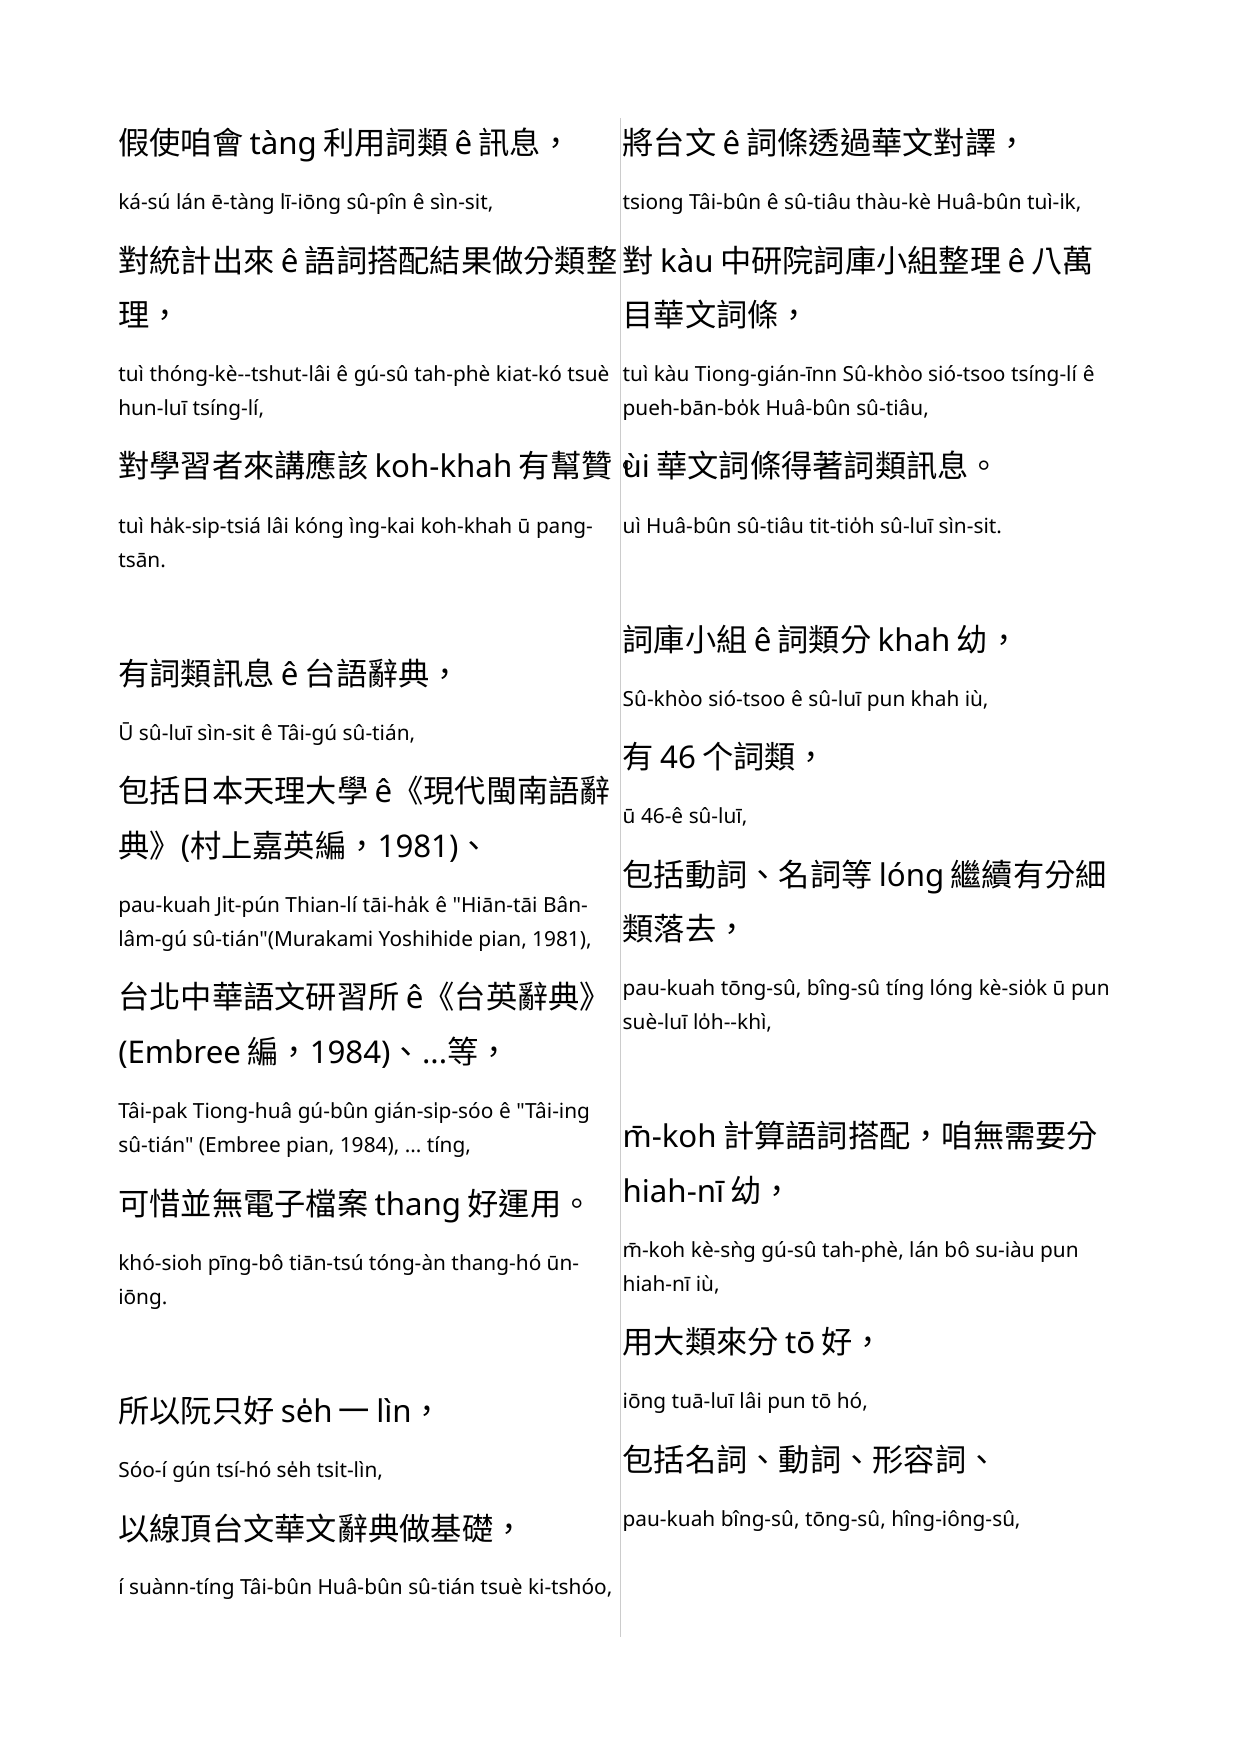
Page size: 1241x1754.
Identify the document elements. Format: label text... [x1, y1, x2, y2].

text tuì ha̍k-si̍p-tsiá lâi kóng ìng-kai koh-khah ū pang-tsān. [118, 511, 618, 573]
text 包括名詞、動詞、形容詞、 [622, 1435, 1122, 1481]
text í suànn-tíng Tâi-bûn Huâ-bûn sû-tián tsuè ki-tshóo, [118, 1572, 618, 1601]
text 包括動詞、名詞等lóng繼續有分細類落去， [622, 850, 1122, 950]
text 有46个詞類， [622, 732, 1122, 778]
text uì Huâ-bûn sû-tiâu tit-tio̍h sû-luī sìn-sit. [622, 511, 1122, 539]
text 假使咱會tàng利用詞類ê訊息， [118, 118, 618, 163]
text iōng tuā-luī lâi pun tō hó, [622, 1387, 1122, 1415]
text 對學習者來講應該koh-khah有幫贊。 [118, 442, 618, 487]
text 詞庫小組ê詞類分khah幼， [622, 615, 1122, 660]
text ká-sú lán ē-tàng lī-iōng sû-pîn ê sìn-sit, [118, 187, 618, 216]
text m̄-koh計算語詞搭配，咱無需要分hiah-nī幼， [622, 1111, 1122, 1211]
text pau-kuah tōng-sû, bîng-sû tíng lóng kè-sio̍k ū pun suè-luī lo̍h--khì, [622, 973, 1122, 1036]
text 將台文ê詞條透過華文對譯， [622, 118, 1122, 163]
text Sû-khòo sió-tsoo ê sû-luī pun khah iù, [622, 684, 1122, 712]
text tuì thóng-kè--tshut-lâi ê gú-sû tah-phè kiat-kó tsuè hun-luī tsíng-lí, [118, 359, 618, 421]
text 對kàu中研院詞庫小組整理ê八萬目華文詞條， [622, 236, 1122, 335]
text 用大類來分tō好， [622, 1318, 1122, 1363]
text pau-kuah Ji̍t-pún Thian-lí tāi-ha̍k ê "Hiān-tāi Bân-lâm-gú sû-tián"(Murakami Yoshihide pian, 1981), [118, 890, 618, 952]
text Tâi-pak Tiong-huâ gú-bûn gián-si̍p-sóo ê "Tâi-ing sû-tián" (Embree pian, 1984), ... tíng, [118, 1096, 618, 1159]
text tsiong Tâi-bûn ê sû-tiâu thàu-kè Huâ-bûn tuì-i̍k, [622, 187, 1122, 216]
text Sóo-í gún tsí-hó se̍h tsi̍t-lìn, [118, 1455, 618, 1483]
text 包括日本天理大學ê《現代閩南語辭典》(村上嘉英編，1981)、 [118, 767, 618, 866]
text tuì kàu Tiong-gián-īnn Sû-khòo sió-tsoo tsíng-lí ê pueh-bān-bo̍k Huâ-bûn sû-tiâu, [622, 359, 1122, 421]
text khó-sioh pīng-bô tiān-tsú tóng-àn thang-hó ūn-iōng. [118, 1248, 618, 1310]
text 可惜並無電子檔案thang好運用。 [118, 1179, 618, 1224]
text ùi華文詞條得著詞類訊息。 [622, 442, 1122, 487]
text Ū sû-luī sìn-sit ê Tâi-gú sû-tián, [118, 718, 618, 746]
text 所以阮只好se̍h一lìn， [118, 1386, 618, 1431]
text m̄-koh kè-sǹg gú-sû tah-phè, lán bô su-iàu pun hiah-nī iù, [622, 1235, 1122, 1297]
text ū 46-ê sû-luī, [622, 802, 1122, 830]
text 以線頂台文華文辭典做基礎， [118, 1504, 618, 1549]
text 對統計出來ê語詞搭配結果做分類整理， [118, 236, 618, 335]
text 台北中華語文研習所ê《台英辭典》(Embree編，1984)、...等， [118, 973, 618, 1072]
text pau-kuah bîng-sû, tōng-sû, hîng-iông-sû, [622, 1504, 1122, 1532]
text 有詞類訊息ê台語辭典， [118, 649, 618, 694]
